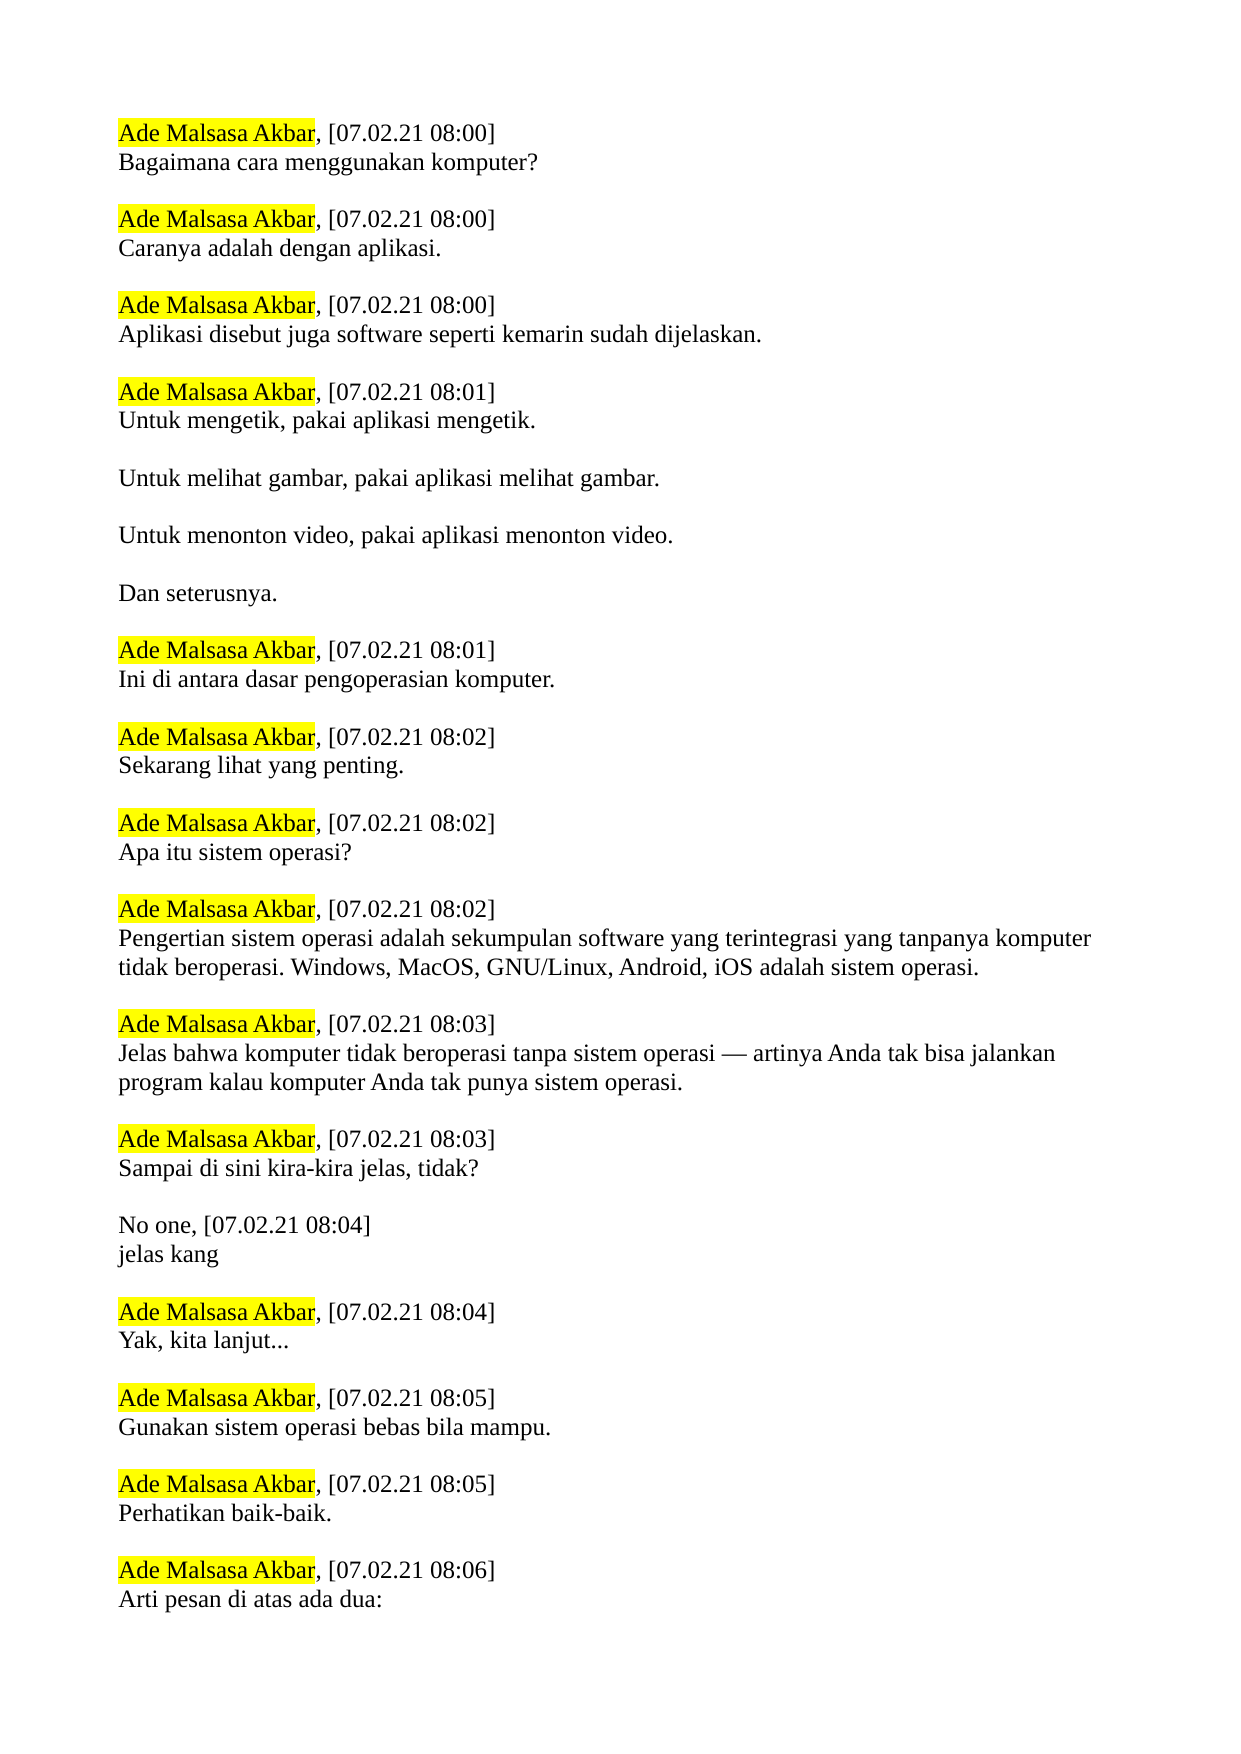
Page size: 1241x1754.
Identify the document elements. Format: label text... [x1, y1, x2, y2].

text Yak, kita lanjut... [118, 1326, 1122, 1354]
text Gunakan sistem operasi bebas bila mampu. [118, 1412, 1122, 1441]
text Jelas bahwa komputer tidak beroperasi tanpa sistem operasi — artinya Anda tak bisa jalankan program kalau komputer Anda tak punya sistem operasi. [118, 1038, 1122, 1096]
text Dan seterusnya. [118, 578, 1122, 607]
text Ade Malsasa Akbar, [07.02.21 08:00] [118, 204, 1122, 233]
text Caranya adalah dengan aplikasi. [118, 233, 1122, 262]
text Ade Malsasa Akbar, [07.02.21 08:01] [118, 377, 1122, 406]
text Arti pesan di atas ada dua: [118, 1584, 1122, 1613]
text Ade Malsasa Akbar, [07.02.21 08:01] [118, 636, 1122, 664]
text Apa itu sistem operasi? [118, 837, 1122, 866]
text Ade Malsasa Akbar, [07.02.21 08:04] [118, 1297, 1122, 1326]
text No one, [07.02.21 08:04] [118, 1211, 1122, 1239]
text Ade Malsasa Akbar, [07.02.21 08:03] [118, 1124, 1122, 1153]
text Perhatikan baik-baik. [118, 1498, 1122, 1527]
text Untuk menonton video, pakai aplikasi menonton video. [118, 521, 1122, 549]
text Sekarang lihat yang penting. [118, 751, 1122, 779]
text Bagaimana cara menggunakan komputer? [118, 147, 1122, 176]
text Sampai di sini kira-kira jelas, tidak? [118, 1153, 1122, 1182]
text Ade Malsasa Akbar, [07.02.21 08:02] [118, 808, 1122, 837]
text Ade Malsasa Akbar, [07.02.21 08:03] [118, 1009, 1122, 1038]
text Ade Malsasa Akbar, [07.02.21 08:00] [118, 118, 1122, 147]
text Untuk melihat gambar, pakai aplikasi melihat gambar. [118, 463, 1122, 492]
text Ade Malsasa Akbar, [07.02.21 08:05] [118, 1383, 1122, 1412]
text Ade Malsasa Akbar, [07.02.21 08:06] [118, 1556, 1122, 1584]
text jelas kang [118, 1239, 1122, 1268]
text Ade Malsasa Akbar, [07.02.21 08:02] [118, 722, 1122, 751]
text Ade Malsasa Akbar, [07.02.21 08:05] [118, 1469, 1122, 1498]
text Ade Malsasa Akbar, [07.02.21 08:02] [118, 894, 1122, 923]
text Aplikasi disebut juga software seperti kemarin sudah dijelaskan. [118, 319, 1122, 348]
text Ini di antara dasar pengoperasian komputer. [118, 664, 1122, 693]
text Untuk mengetik, pakai aplikasi mengetik. [118, 406, 1122, 434]
text Pengertian sistem operasi adalah sekumpulan software yang terintegrasi yang tanpanya komputer tidak beroperasi. Windows, MacOS, GNU/Linux, Android, iOS adalah sistem operasi. [118, 923, 1122, 981]
text Ade Malsasa Akbar, [07.02.21 08:00] [118, 291, 1122, 319]
